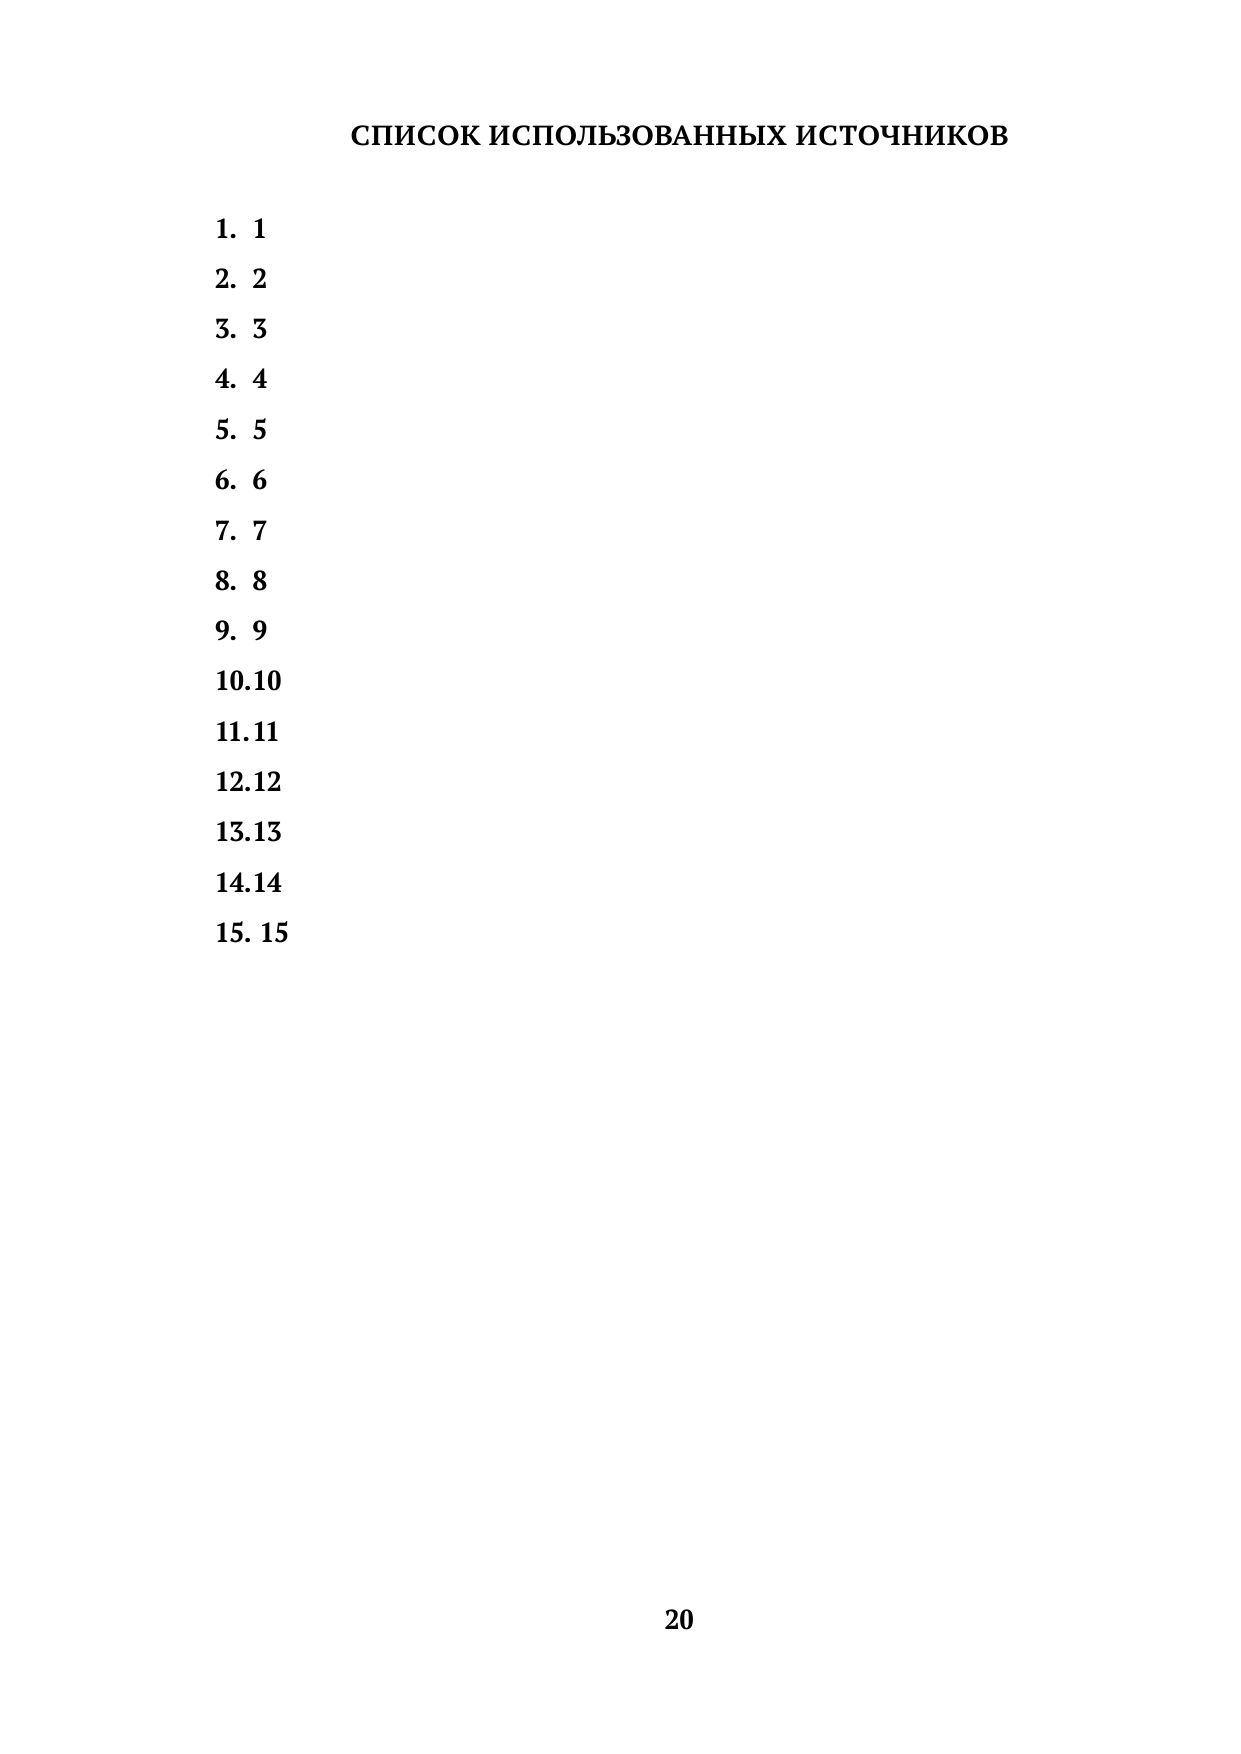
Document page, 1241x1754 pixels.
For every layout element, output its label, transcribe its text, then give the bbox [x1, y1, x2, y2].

list 1 [215, 211, 1181, 244]
list 10 [215, 663, 1181, 697]
list 9 [215, 613, 1181, 647]
list 14 [215, 865, 1181, 898]
list 8 [215, 563, 1181, 596]
list 11 [215, 714, 1181, 747]
list 4 [215, 362, 1181, 395]
list 7 [215, 513, 1181, 546]
list 3 [215, 311, 1181, 345]
list 2 [215, 261, 1181, 294]
list 12 [215, 764, 1181, 798]
subtitle СПИСОК ИСПОЛЬЗОВАННЫХ ИСТОЧНИКОВ [177, 118, 1181, 152]
list 15 [215, 915, 1181, 949]
list 13 [215, 814, 1181, 848]
list 5 [215, 412, 1181, 446]
list 6 [215, 462, 1181, 496]
